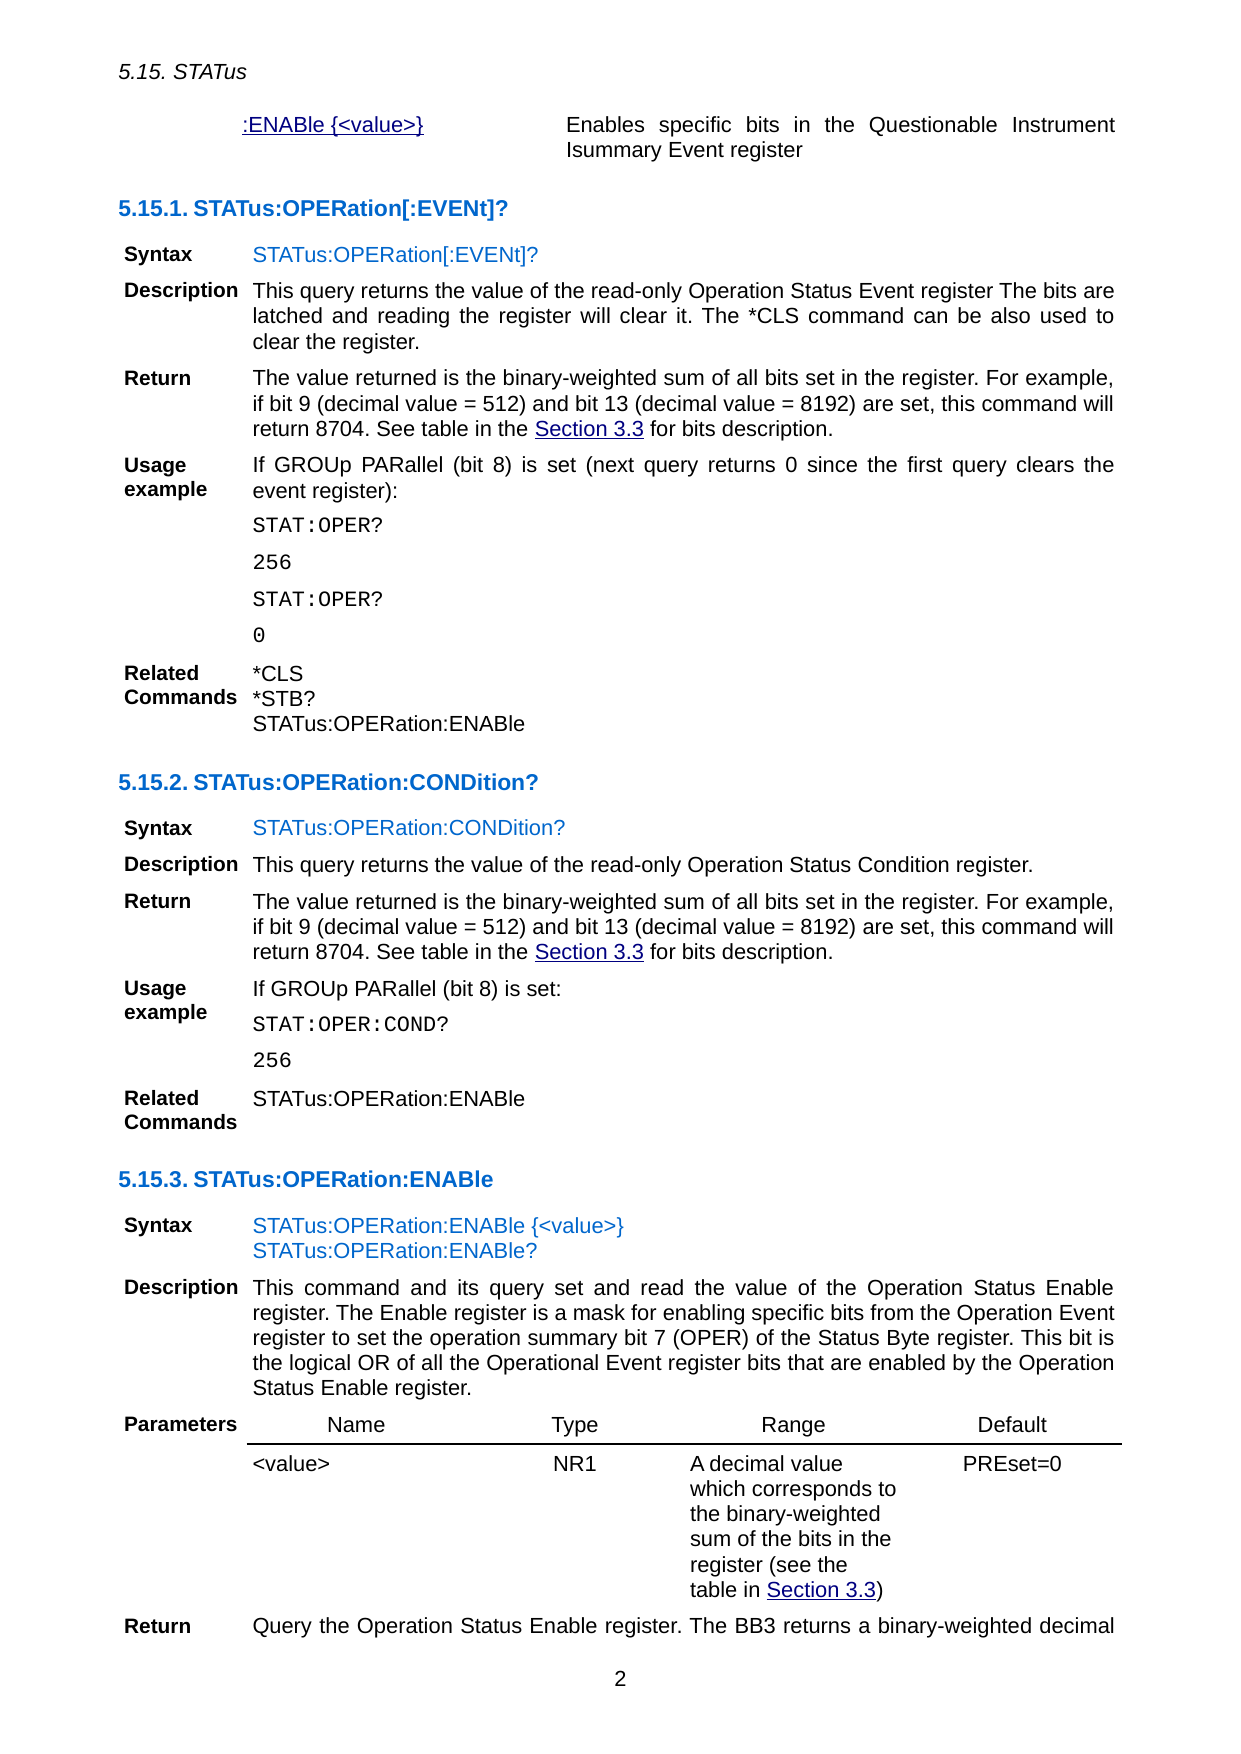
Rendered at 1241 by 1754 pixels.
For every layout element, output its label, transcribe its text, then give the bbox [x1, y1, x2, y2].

table_cell Range [684, 1406, 903, 1443]
table_cell The value returned is the binary-weighted sum of all bits set in the register. For example, if bit 9 (decimal value = 512) and bit 13 (decimal value = 8192) are set, this command will return 8704. See table in the Section 3.3 for bits description. [247, 883, 1122, 970]
table_header Syntax [118, 810, 247, 846]
table_cell :ENABle {<value>} [118, 106, 560, 168]
table_cell Related Commands [118, 655, 247, 742]
table_cell This query returns the value of the read-only Operation Status Condition register. [247, 846, 1122, 883]
table_cell <value> [247, 1445, 465, 1608]
table_cell Related Commands [118, 1080, 247, 1139]
subtitle STATus:OPERation[:EVENt]? [118, 195, 1122, 221]
table_header STATus:OPERation[:EVENt]? [247, 236, 1122, 272]
table_cell PREset=0 [903, 1445, 1122, 1608]
table_cell If GROUp PARallel (bit 8) is set: STAT:OPER:COND? 256 [247, 970, 1122, 1080]
table_cell If GROUp PARallel (bit 8) is set (next query returns 0 since the first query clears the event register): STAT:OPER? 256 STAT:OPER? 0 [247, 447, 1122, 655]
table_cell Query the Operation Status Enable register. The BB3 returns a binary-weighted decimal [247, 1608, 1122, 1644]
table_cell Description [118, 1269, 247, 1406]
table_cell This query returns the value of the read-only Operation Status Event register The bits are latched and reading the register will clear it. The *CLS command can be also used to clear the register. [247, 273, 1122, 359]
table_cell Enables specific bits in the Questionable Instrument Isummary Event register [560, 106, 1122, 168]
subtitle STATus:OPERation:CONDition? [118, 768, 1122, 795]
table_cell Parameters [118, 1406, 247, 1608]
table_cell Description [118, 273, 247, 359]
table_cell Type [465, 1406, 684, 1443]
table_cell A decimal value which corresponds to the binary-weighted sum of the bits in the register (see the table in Section 3.3) [684, 1445, 903, 1608]
table_cell Usage example [118, 970, 247, 1080]
table_cell STATus:OPERation:ENABle [247, 1080, 1122, 1139]
table_cell Return [118, 360, 247, 447]
table_header STATus:OPERation:CONDition? [247, 810, 1122, 846]
table_cell Usage example [118, 447, 247, 655]
table_cell Return [118, 883, 247, 970]
table_cell Return [118, 1608, 247, 1644]
table_cell The value returned is the binary-weighted sum of all bits set in the register. For example, if bit 9 (decimal value = 512) and bit 13 (decimal value = 8192) are set, this command will return 8704. See table in the Section 3.3 for bits description. [247, 360, 1122, 447]
subtitle STATus:OPERation:ENABle [118, 1166, 1122, 1192]
table_header Syntax [118, 1207, 247, 1269]
table_cell *CLS *STB? STATus:OPERation:ENABle [247, 655, 1122, 742]
table_header STATus:OPERation:ENABle {<value>} STATus:OPERation:ENABle? [247, 1207, 1122, 1269]
table_header Syntax [118, 236, 247, 272]
table_cell NR1 [465, 1445, 684, 1608]
table_cell Default [903, 1406, 1122, 1443]
table_cell This command and its query set and read the value of the Operation Status Enable register. The Enable register is a mask for enabling specific bits from the Operation Event register to set the operation summary bit 7 (OPER) of the Status Byte register. This bit is the logical OR of all the Operational Event register bits that are enabled by the Operation Status Enable register. [247, 1269, 1122, 1406]
table_cell Description [118, 846, 247, 883]
table_cell Name [247, 1406, 465, 1443]
